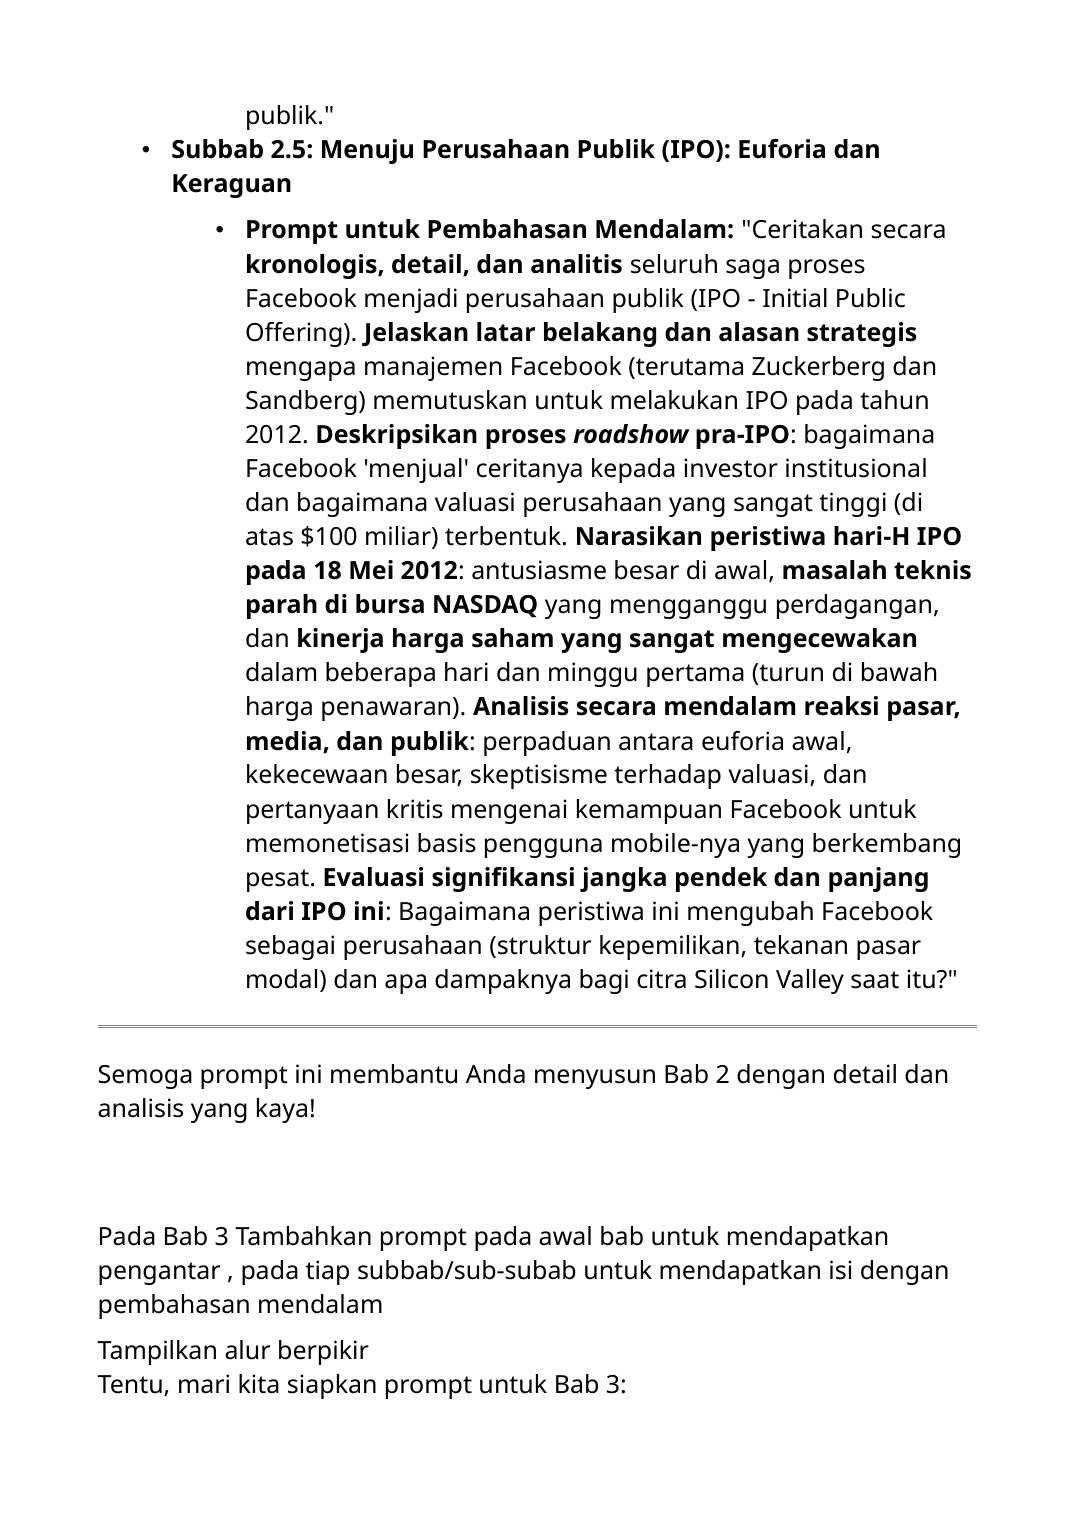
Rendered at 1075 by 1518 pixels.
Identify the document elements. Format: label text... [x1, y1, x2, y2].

text Tampilkan alur berpikir [97, 1333, 977, 1367]
list Subbab 2.5: Menuju Perusahaan Publik (IPO): Euforia dan Keraguan [142, 132, 977, 200]
text Semoga prompt ini membantu Anda menyusun Bab 2 dengan detail dan analisis yang kaya! [97, 1057, 977, 1125]
text Pada Bab 3 Tambahkan prompt pada awal bab untuk mendapatkan pengantar , pada tiap subbab/sub-subab untuk mendapatkan isi dengan pembahasan mendalam [97, 1218, 977, 1320]
list publik." [215, 97, 977, 132]
list Prompt untuk Pembahasan Mendalam: "Ceritakan secara kronologis, detail, dan analitis seluruh saga proses Facebook menjadi perusahaan publik (IPO - Initial Public Offering). Jelaskan latar belakang dan alasan strategis mengapa manajemen Facebook (terutama Zuckerberg dan Sandberg) memutuskan untuk melakukan IPO pada tahun 2012. Deskripsikan proses roadshow pra-IPO: bagaimana Facebook 'menjual' ceritanya kepada investor institusional dan bagaimana valuasi perusahaan yang sangat tinggi (di atas $100 miliar) terbentuk. Narasikan peristiwa hari-H IPO pada 18 Mei 2012: antusiasme besar di awal, masalah teknis parah di bursa NASDAQ yang mengganggu perdagangan, dan kinerja harga saham yang sangat mengecewakan dalam beberapa hari dan minggu pertama (turun di bawah harga penawaran). Analisis secara mendalam reaksi pasar, media, dan publik: perpaduan antara euforia awal, kekecewaan besar, skeptisisme terhadap valuasi, dan pertanyaan kritis mengenai kemampuan Facebook untuk memonetisasi basis pengguna mobile-nya yang berkembang pesat. Evaluasi signifikansi jangka pendek dan panjang dari IPO ini: Bagaimana peristiwa ini mengubah Facebook sebagai perusahaan (struktur kepemilikan, tekanan pasar modal) dan apa dampaknya bagi citra Silicon Valley saat itu?" [215, 212, 977, 996]
text Tentu, mari kita siapkan prompt untuk Bab 3: [97, 1367, 977, 1401]
